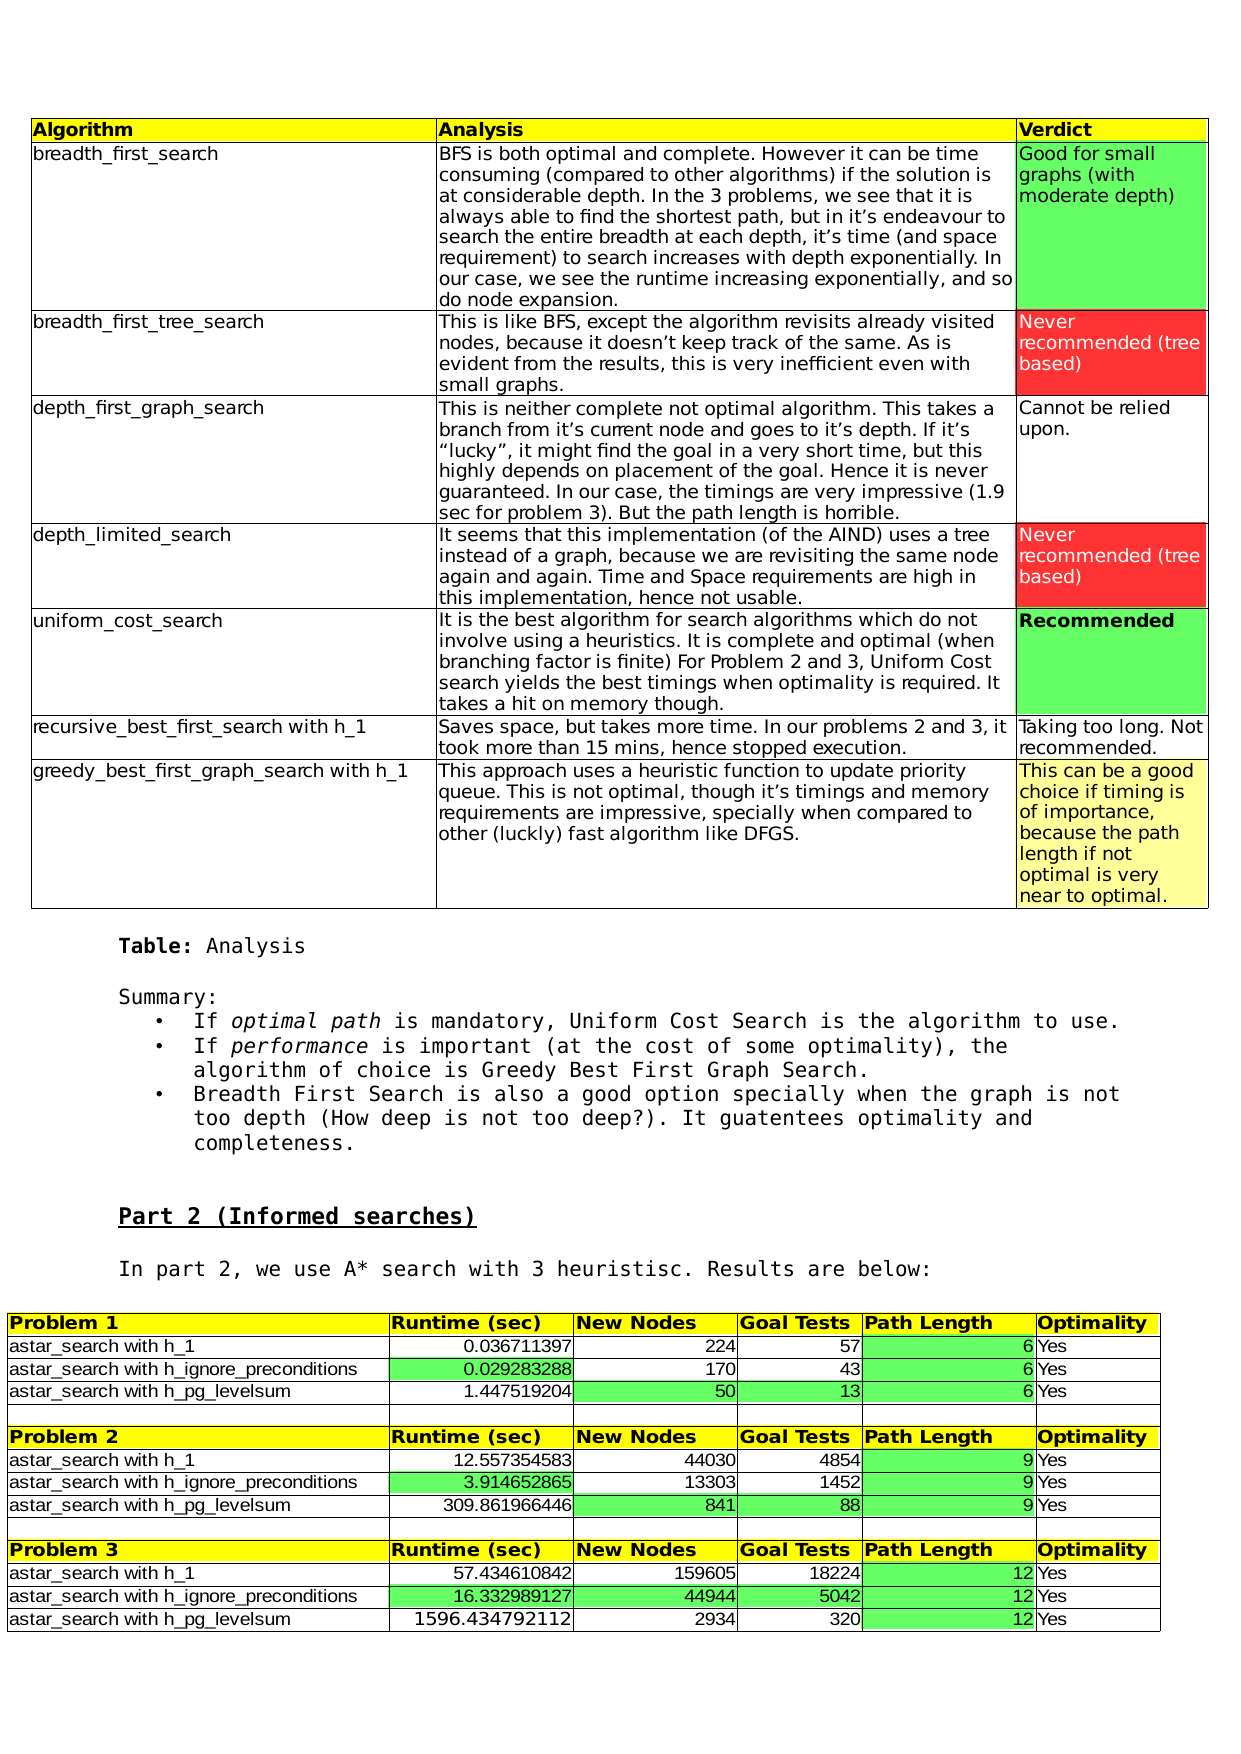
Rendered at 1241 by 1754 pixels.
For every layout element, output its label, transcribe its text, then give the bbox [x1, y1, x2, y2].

list If performance is important (at the cost of some optimality), the algorithm of choice is Greedy Best First Graph Search. [156, 1034, 1122, 1082]
text Part 2 (Informed searches) [118, 1203, 1122, 1230]
list Breadth First Search is also a good option specially when the graph is not too depth (How deep is not too deep?). It guatentees optimality and completeness. [156, 1082, 1122, 1155]
list If optimal path is mandatory, Uniform Cost Search is the algorithm to use. [156, 1009, 1122, 1034]
text Table: Analysis [118, 934, 1122, 958]
text In part 2, we use A* search with 3 heuristisc. Results are below: [118, 1257, 1122, 1281]
text Summary: [118, 985, 1122, 1009]
